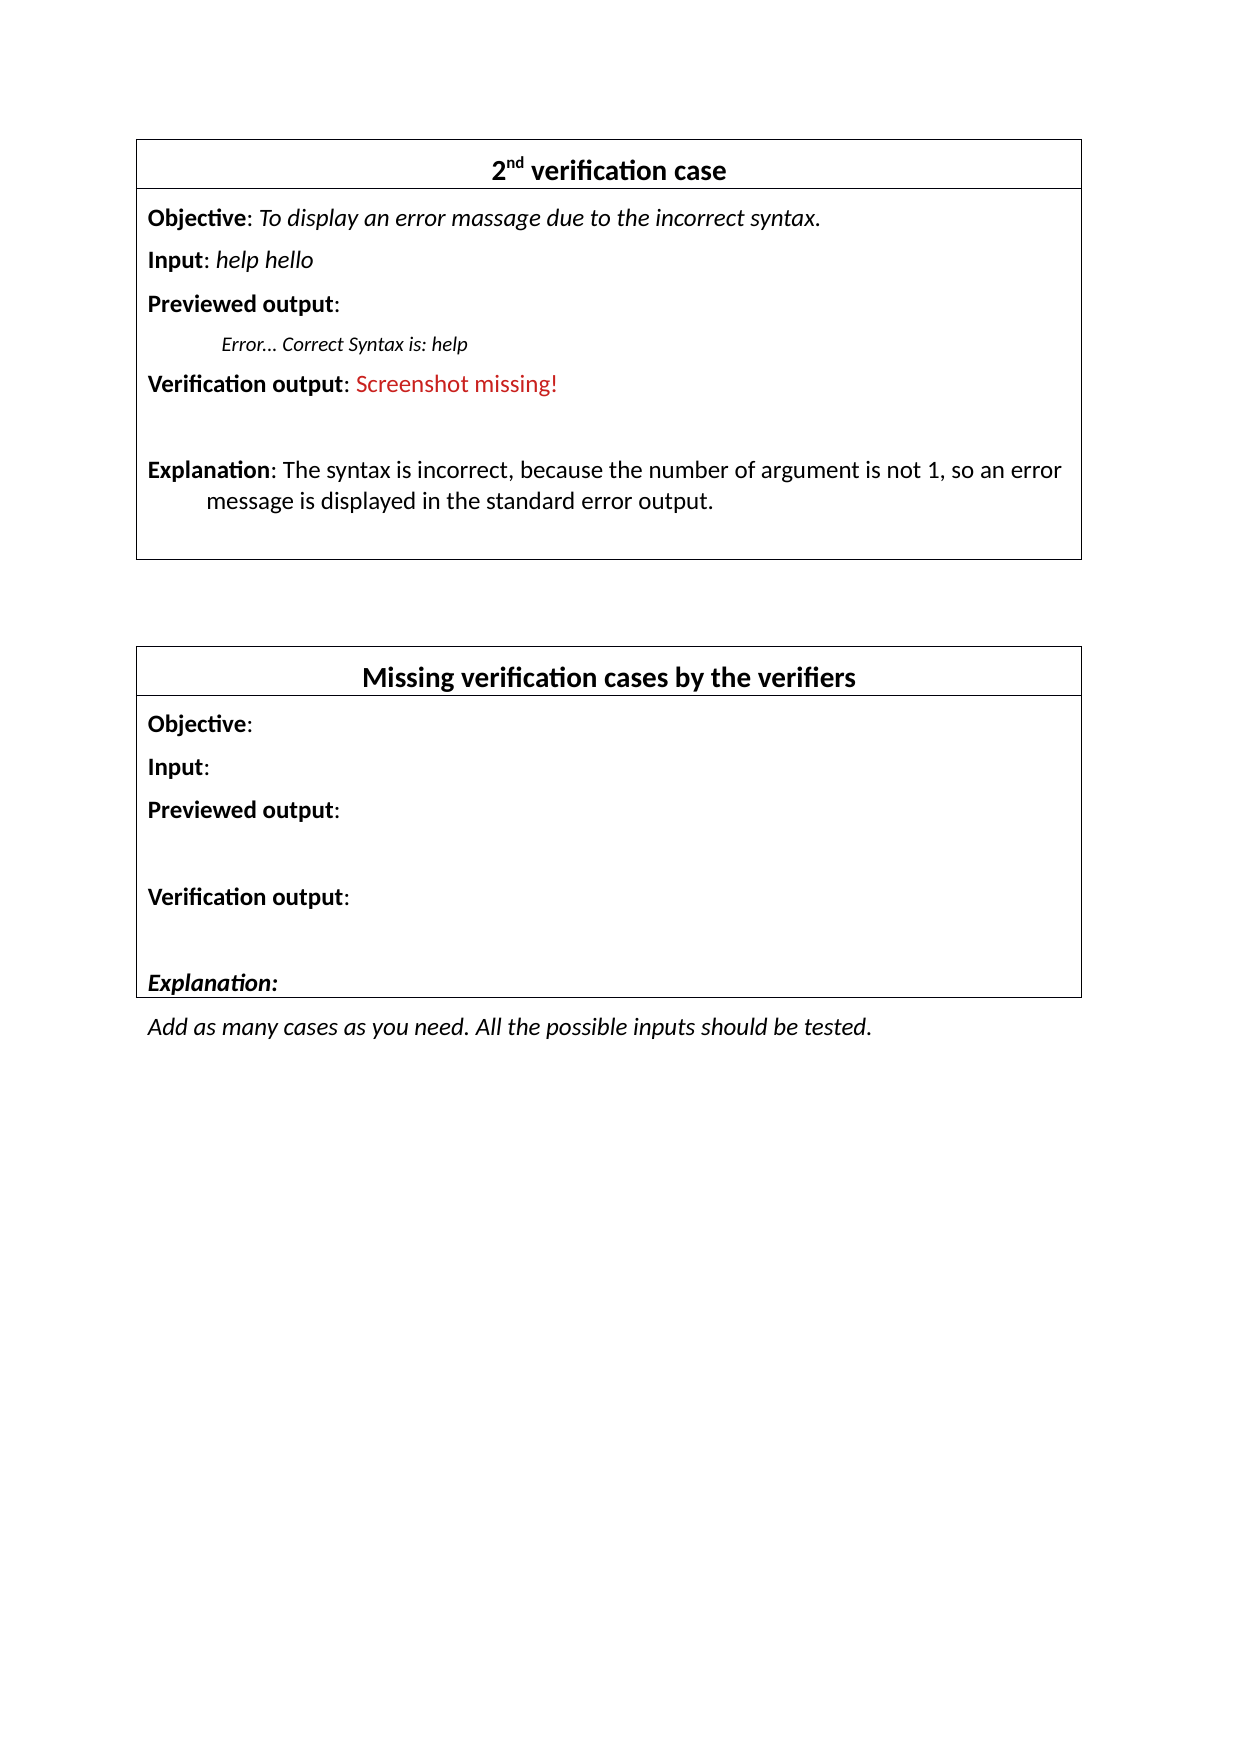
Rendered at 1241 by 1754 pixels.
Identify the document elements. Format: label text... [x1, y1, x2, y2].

table_header Missing verification cases by the verifiers [137, 647, 1081, 695]
table_cell Objective: To display an error massage due to the incorrect syntax. Input: help hello Previewed output: Error... Correct Syntax is: help Verification output: Screenshot missing! Explanation: The syntax is incorrect, because the number of argument is not 1, so an error message is displayed in the standard error output. [137, 189, 1081, 559]
table_cell Objective: Input: Previewed output: Verification output: Explanation: [137, 696, 1081, 997]
table_header 2nd verification case [137, 140, 1081, 188]
text Add as many cases as you need. All the possible inputs should be tested. [148, 1011, 1092, 1041]
